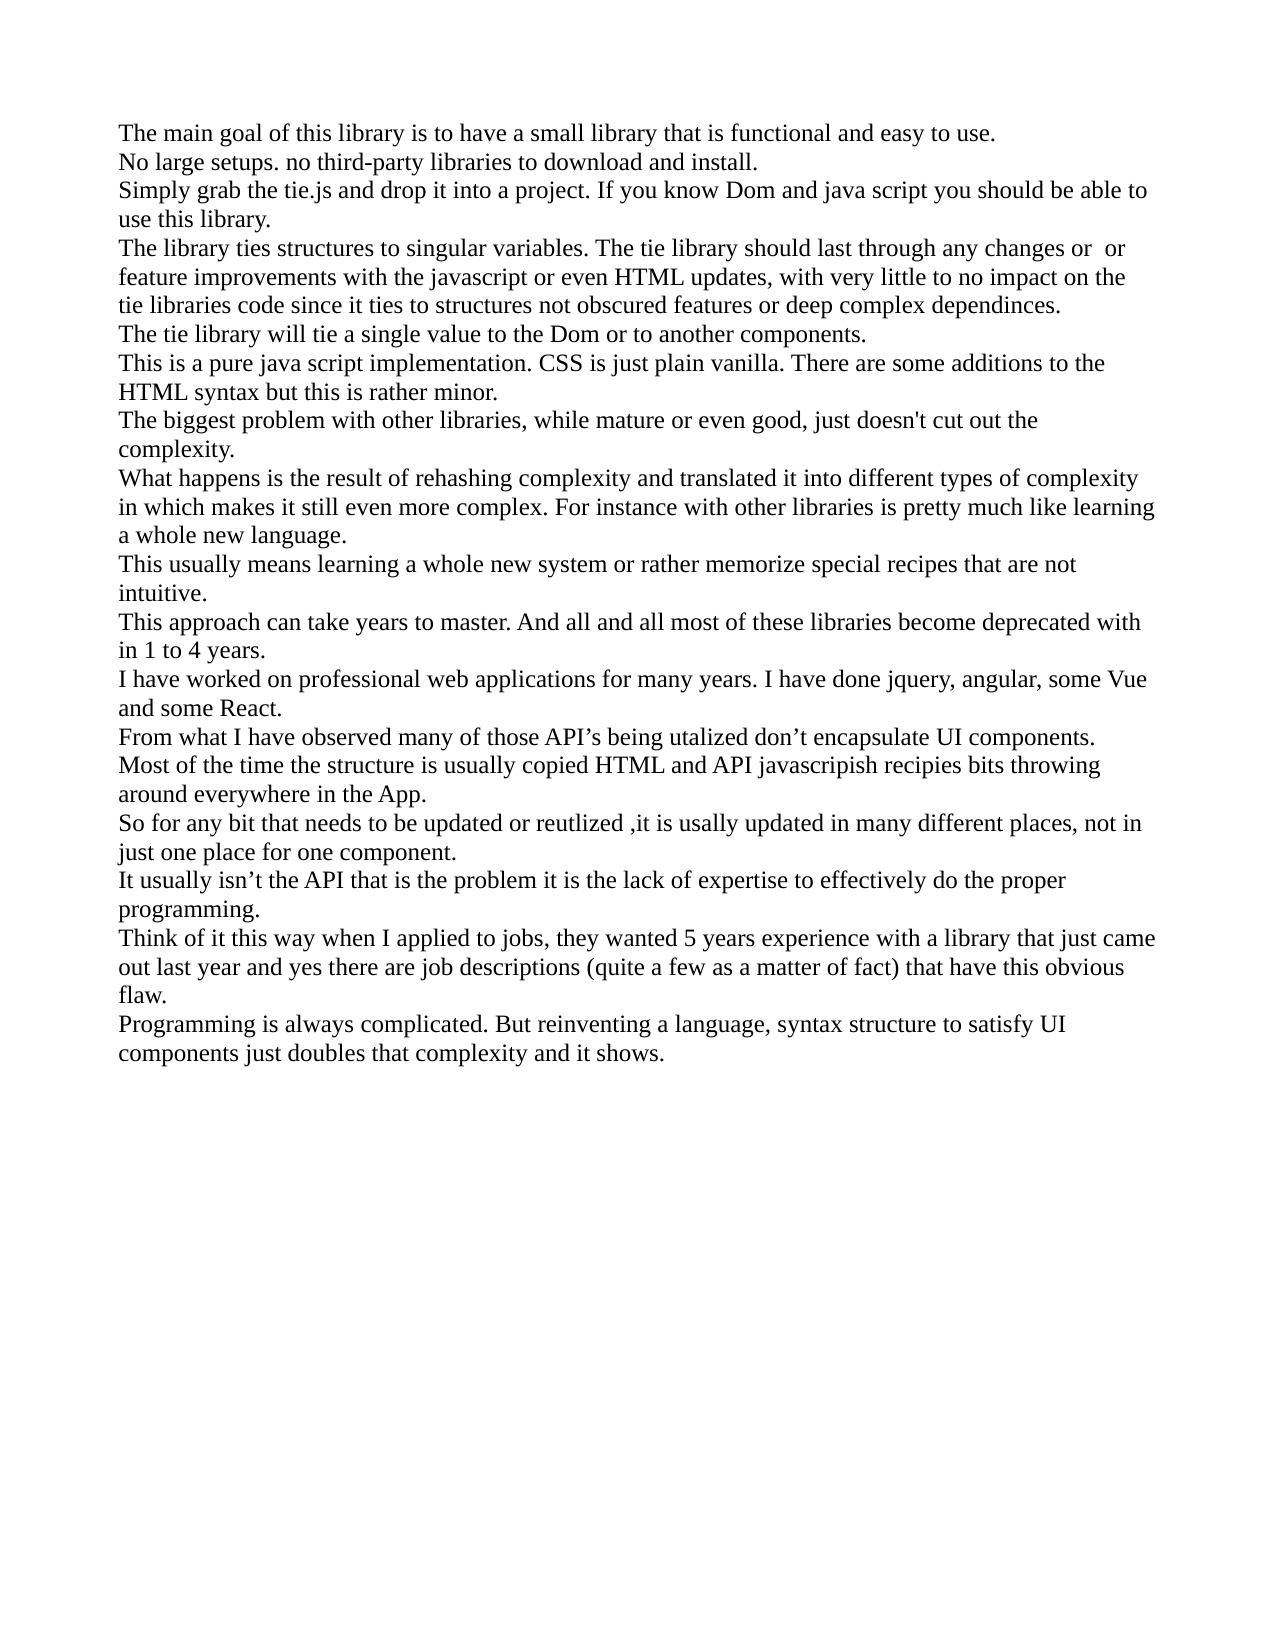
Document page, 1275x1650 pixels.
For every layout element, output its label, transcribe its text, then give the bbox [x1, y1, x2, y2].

text The biggest problem with other libraries, while mature or even good, just doesn't cut out the complexity. [118, 406, 1157, 463]
text This is a pure java script implementation. CSS is just plain vanilla. There are some additions to the HTML syntax but this is rather minor. [118, 348, 1157, 406]
text The tie library will tie a single value to the Dom or to another components. [118, 319, 1157, 348]
text So for any bit that needs to be updated or reutlized ,it is usally updated in many different places, not in just one place for one component. [118, 808, 1157, 866]
text Most of the time the structure is usually copied HTML and API javascripish recipies bits throwing around everywhere in the App. [118, 751, 1157, 808]
text This usually means learning a whole new system or rather memorize special recipes that are not intuitive. [118, 549, 1157, 607]
text Think of it this way when I applied to jobs, they wanted 5 years experience with a library that just came out last year and yes there are job descriptions (quite a few as a matter of fact) that have this obvious flaw. [118, 923, 1157, 1009]
text The library ties structures to singular variables. The tie library should last through any changes or or feature improvements with the javascript or even HTML updates, with very little to no impact on the tie libraries code since it ties to structures not obscured features or deep complex dependinces. [118, 233, 1157, 319]
text I have worked on professional web applications for many years. I have done jquery, angular, some Vue and some React. [118, 664, 1157, 722]
text Programming is always complicated. But reinventing a language, syntax structure to satisfy UI components just doubles that complexity and it shows. [118, 1009, 1157, 1067]
text The main goal of this library is to have a small library that is functional and easy to use. [118, 118, 1157, 147]
text This approach can take years to master. And all and all most of these libraries become deprecated with in 1 to 4 years. [118, 607, 1157, 664]
text From what I have observed many of those API’s being utalized don’t encapsulate UI components. [118, 722, 1157, 751]
text It usually isn’t the API that is the problem it is the lack of expertise to effectively do the proper programming. [118, 866, 1157, 923]
text What happens is the result of rehashing complexity and translated it into different types of complexity in which makes it still even more complex. For instance with other libraries is pretty much like learning a whole new language. [118, 463, 1157, 549]
text No large setups. no third-party libraries to download and install. [118, 147, 1157, 176]
text Simply grab the tie.js and drop it into a project. If you know Dom and java script you should be able to use this library. [118, 176, 1157, 233]
